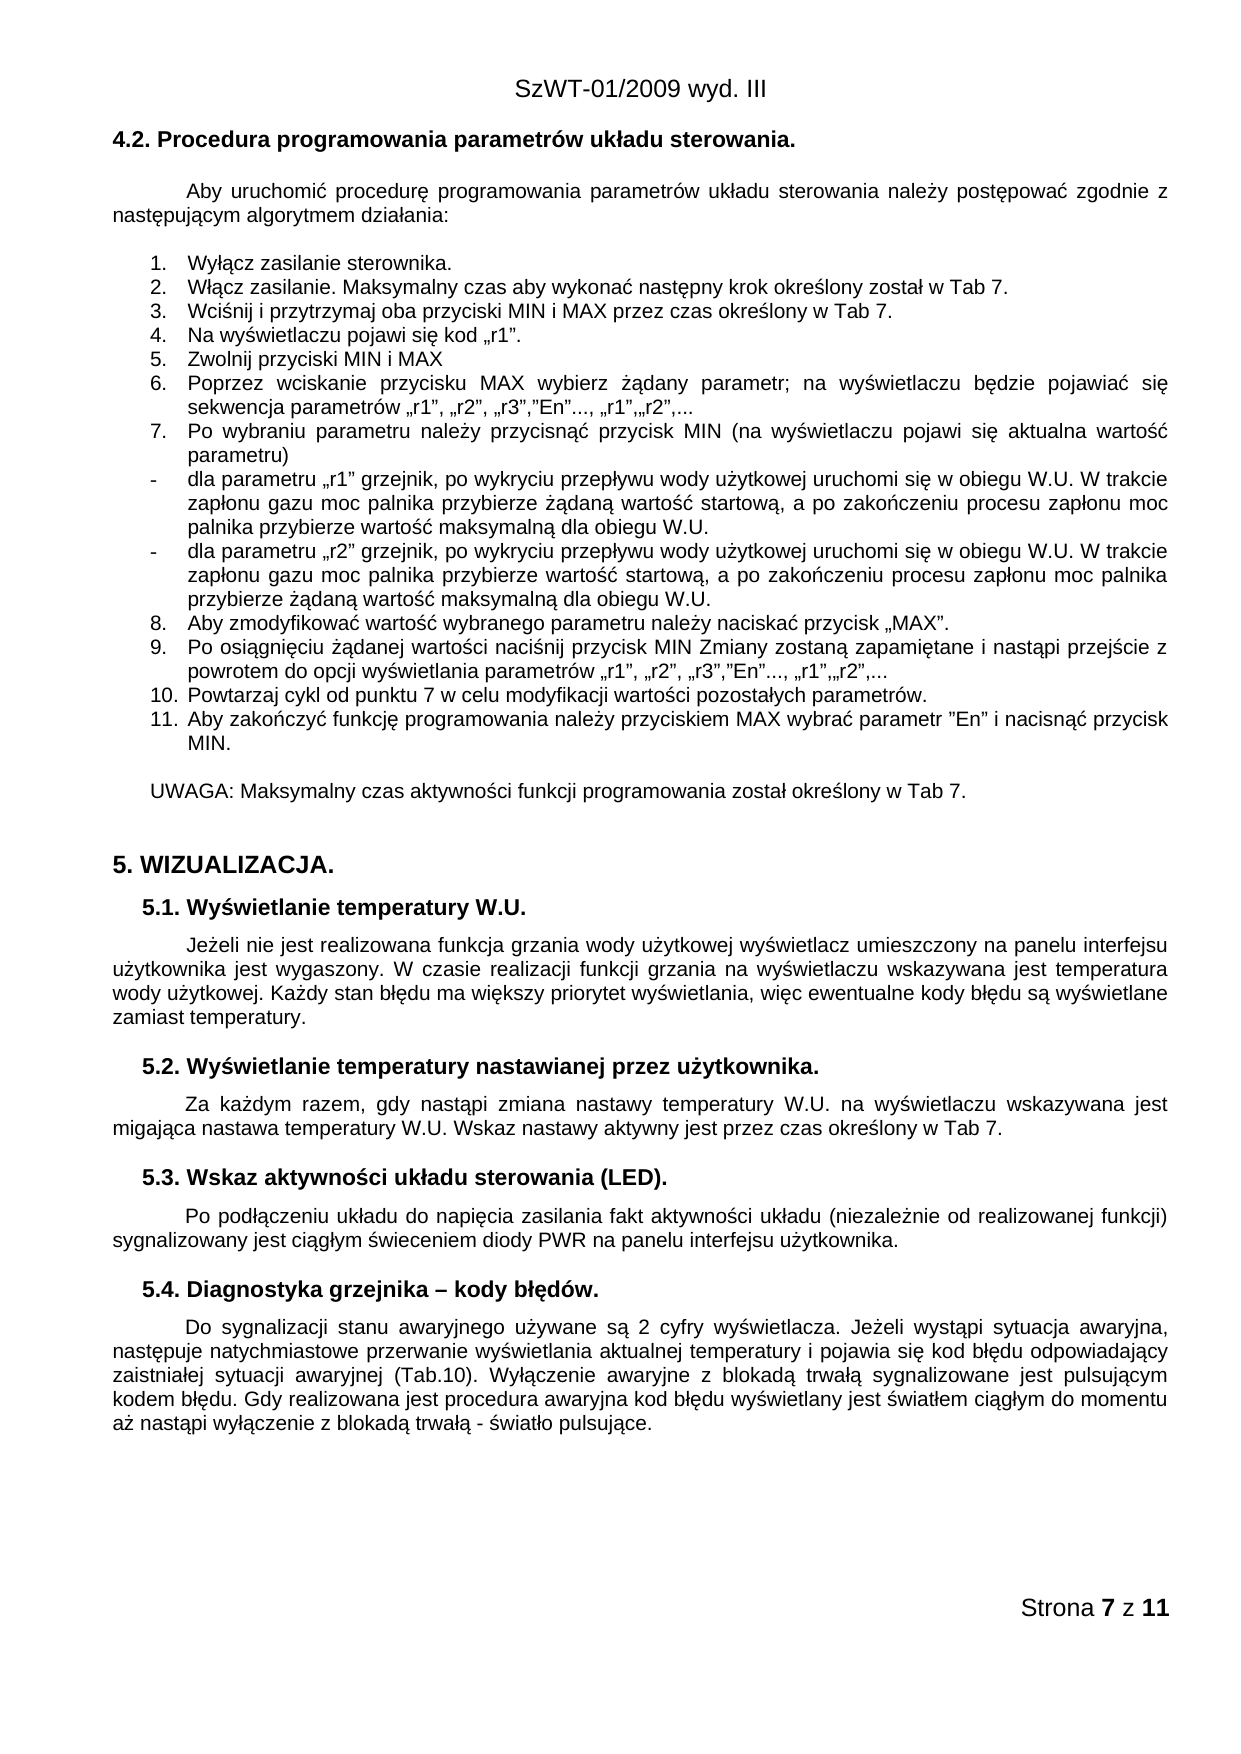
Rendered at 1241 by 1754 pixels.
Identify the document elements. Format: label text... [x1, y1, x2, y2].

text Do sygnalizacji stanu awaryjnego używane są 2 cyfry wyświetlacza. Jeżeli wystąpi sytuacja awaryjna, następuje natychmiastowe przerwanie wyświetlania aktualnej temperatury i pojawia się kod błędu odpowiadający zaistniałej sytuacji awaryjnej (Tab.10). Wyłączenie awaryjne z blokadą trwałą sygnalizowane jest pulsującym kodem błędu. Gdy realizowana jest procedura awaryjna kod błędu wyświetlany jest światłem ciągłym do momentu aż nastąpi wyłączenie z blokadą trwałą - światło pulsujące. [112, 1315, 1169, 1435]
list dla parametru „r1” grzejnik, po wykryciu przepływu wody użytkowej uruchomi się w obiegu W.U. W trakcie zapłonu gazu moc palnika przybierze żądaną wartość startową, a po zakończeniu procesu zapłonu moc palnika przybierze wartość maksymalną dla obiegu W.U. [150, 467, 1169, 539]
subtitle 5. WIZUALIZACJA. [112, 850, 1169, 879]
list Poprzez wciskanie przycisku MAX wybierz żądany parametr; na wyświetlaczu będzie pojawiać się sekwencja parametrów „r1”, „r2”, „r3”,”En”..., „r1”,„r2”,... [150, 371, 1169, 419]
list Wciśnij i przytrzymaj oba przyciski MIN i MAX przez czas określony w Tab 7. [150, 299, 1169, 323]
subtitle 5.2. Wyświetlanie temperatury nastawianej przez użytkownika. [142, 1053, 1169, 1079]
text Po podłączeniu układu do napięcia zasilania fakt aktywności układu (niezależnie od realizowanej funkcji) sygnalizowany jest ciągłym świeceniem diody PWR na panelu interfejsu użytkownika. [112, 1204, 1169, 1252]
text Jeżeli nie jest realizowana funkcja grzania wody użytkowej wyświetlacz umieszczony na panelu interfejsu użytkownika jest wygaszony. W czasie realizacji funkcji grzania na wyświetlaczu wskazywana jest temperatura wody użytkowej. Każdy stan błędu ma większy priorytet wyświetlania, więc ewentualne kody błędu są wyświetlane zamiast temperatury. [112, 933, 1169, 1029]
subtitle 5.4. Diagnostyka grzejnika – kody błędów. [142, 1276, 1169, 1302]
list Po osiągnięciu żądanej wartości naciśnij przycisk MIN Zmiany zostaną zapamiętane i nastąpi przejście z powrotem do opcji wyświetlania parametrów „r1”, „r2”, „r3”,”En”..., „r1”,„r2”,... [150, 635, 1169, 683]
list Zwolnij przyciski MIN i MAX [150, 347, 1169, 371]
list Po wybraniu parametru należy przycisnąć przycisk MIN (na wyświetlaczu pojawi się aktualna wartość parametru) [150, 419, 1169, 467]
list Aby zmodyfikować wartość wybranego parametru należy naciskać przycisk „MAX”. [150, 611, 1169, 635]
subtitle 5.3. Wskaz aktywności układu sterowania (LED). [142, 1164, 1169, 1191]
text Aby uruchomić procedurę programowania parametrów układu sterowania należy postępować zgodnie z następującym algorytmem działania: [112, 179, 1169, 227]
list Aby zakończyć funkcję programowania należy przyciskiem MAX wybrać parametr ”En” i nacisnąć przycisk MIN. [150, 707, 1169, 754]
list Włącz zasilanie. Maksymalny czas aby wykonać następny krok określony został w Tab 7. [150, 275, 1169, 299]
subtitle 4.2. Procedura programowania parametrów układu sterowania. [112, 126, 1169, 153]
text Za każdym razem, gdy nastąpi zmiana nastawy temperatury W.U. na wyświetlaczu wskazywana jest migająca nastawa temperatury W.U. Wskaz nastawy aktywny jest przez czas określony w Tab 7. [112, 1092, 1169, 1140]
list Powtarzaj cykl od punktu 7 w celu modyfikacji wartości pozostałych parametrów. [150, 683, 1169, 707]
subtitle 5.1. Wyświetlanie temperatury W.U. [142, 893, 1169, 920]
list Wyłącz zasilanie sterownika. [150, 251, 1169, 275]
list dla parametru „r2” grzejnik, po wykryciu przepływu wody użytkowej uruchomi się w obiegu W.U. W trakcie zapłonu gazu moc palnika przybierze wartość startową, a po zakończeniu procesu zapłonu moc palnika przybierze żądaną wartość maksymalną dla obiegu W.U. [150, 539, 1169, 611]
text UWAGA: Maksymalny czas aktywności funkcji programowania został określony w Tab 7. [112, 778, 1169, 802]
list Na wyświetlaczu pojawi się kod „r1”. [150, 323, 1169, 347]
